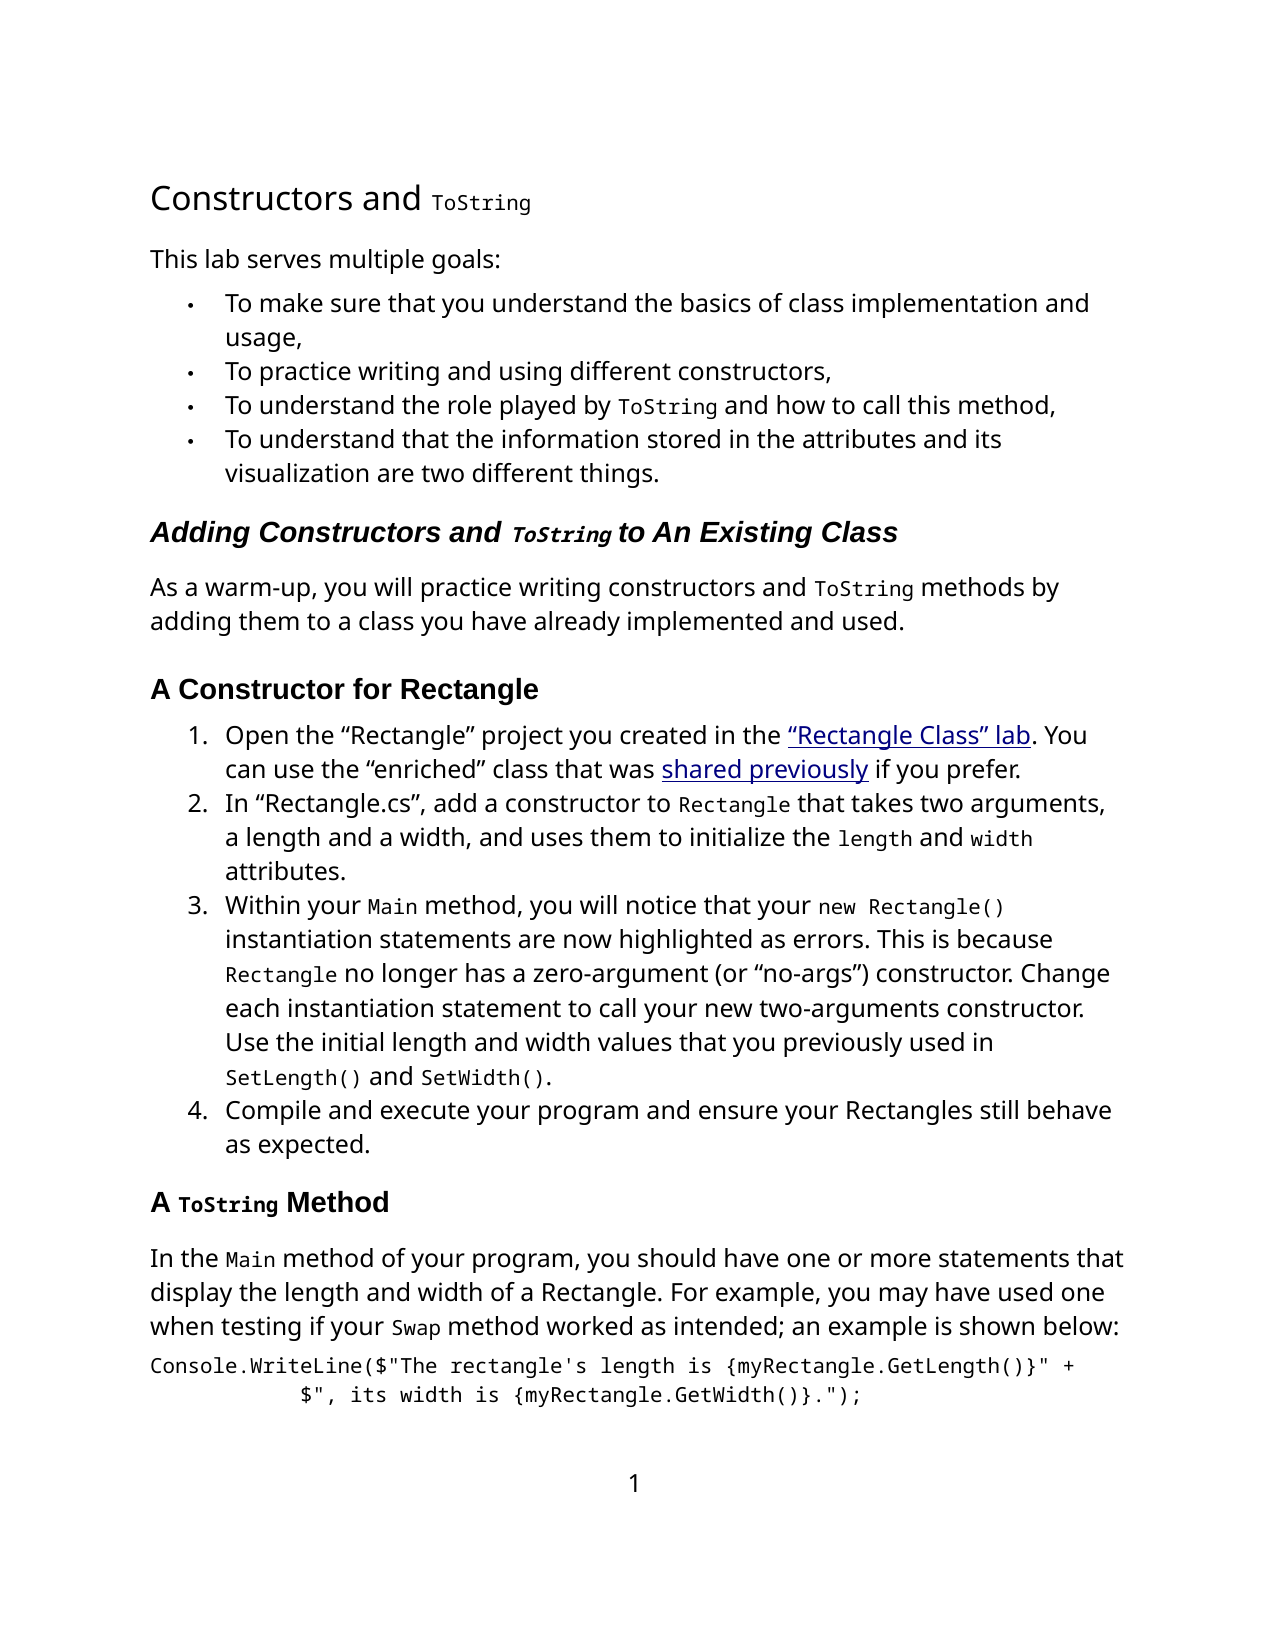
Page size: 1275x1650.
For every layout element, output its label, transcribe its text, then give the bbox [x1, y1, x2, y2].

list To practice writing and using different constructors, [187, 353, 1125, 387]
text $", its width is {myRectangle.GetWidth()}."); [150, 1380, 1125, 1408]
subtitle Adding Constructors and ToString to An Existing Class [150, 514, 1125, 548]
text Console.WriteLine($"The rectangle's length is {myRectangle.GetLength()}" + [150, 1352, 1125, 1380]
list In “Rectangle.cs”, add a constructor to Rectangle that takes two arguments, a length and a width, and uses them to initialize the length and width attributes. [187, 786, 1125, 888]
text As a warm-up, you will practice writing constructors and ToString methods by adding them to a class you have already implemented and used. [150, 569, 1125, 638]
list To understand the role played by ToString and how to call this method, [187, 387, 1125, 421]
list Within your Main method, you will notice that your new Rectangle() instantiation statements are now highlighted as errors. This is because Rectangle no longer has a zero-argument (or “no-args”) constructor. Change each instantiation statement to call your new two-arguments constructor. Use the initial length and width values that you previously used in SetLength() and SetWidth(). [187, 888, 1125, 1092]
list Open the “Rectangle” project you created in the “Rectangle Class” lab. You can use the “enriched” class that was shared previously if you prefer. [187, 718, 1125, 786]
subtitle Constructors and ToString [150, 175, 1125, 221]
text This lab serves multiple goals: [150, 242, 1125, 276]
text In the Main method of your program, you should have one or more statements that display the length and width of a Rectangle. For example, you may have used one when testing if your Swap method worked as intended; an example is shown below: [150, 1241, 1125, 1343]
subtitle A Constructor for Rectangle [150, 672, 1125, 705]
list Compile and execute your program and ensure your Rectangles still behave as expected. [187, 1092, 1125, 1161]
list To make sure that you understand the basics of class implementation and usage, [187, 285, 1125, 353]
list To understand that the information stored in the attributes and its visualization are two different things. [187, 421, 1125, 489]
subtitle A ToString Method [150, 1186, 1125, 1219]
